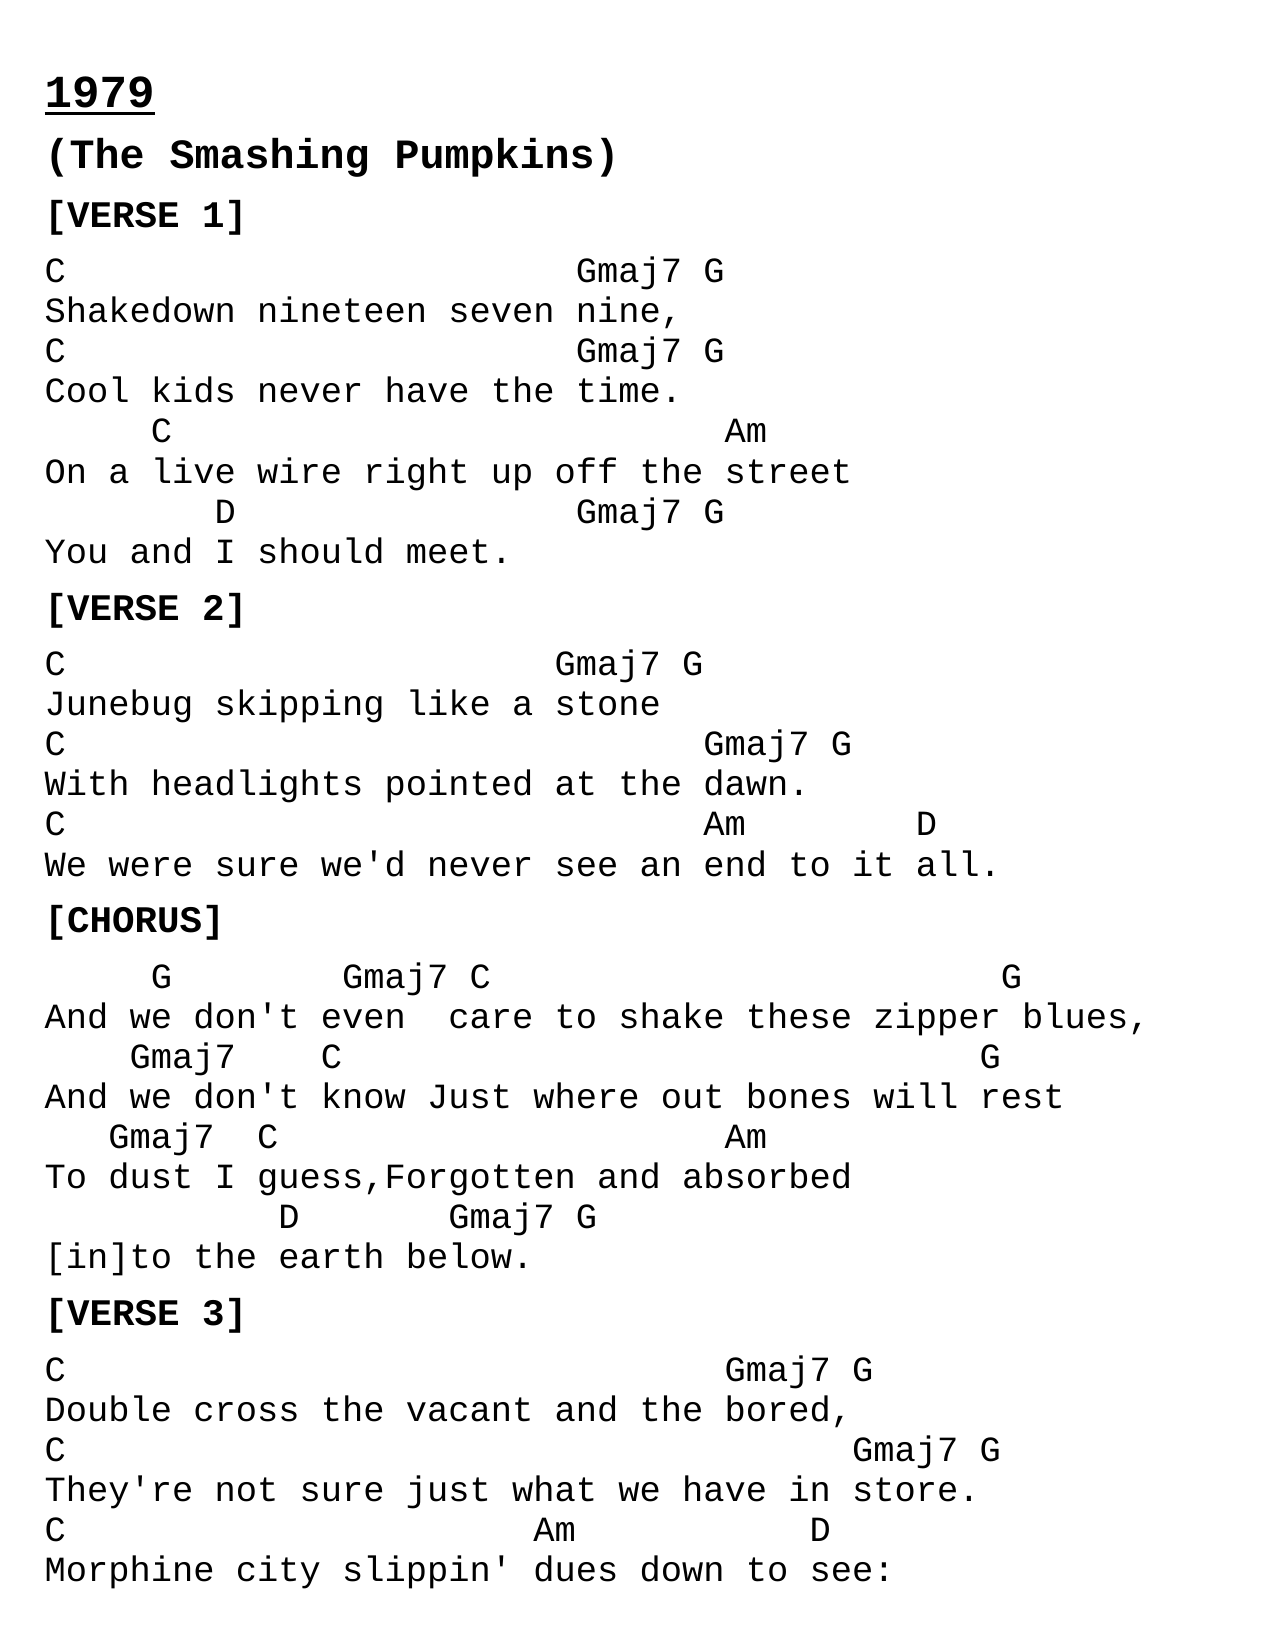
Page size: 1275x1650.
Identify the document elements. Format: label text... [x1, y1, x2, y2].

text Double cross the vacant and the bored, [44, 1392, 1231, 1432]
text Shakedown nineteen seven nine, [44, 293, 1231, 333]
text They're not sure just what we have in store. [44, 1472, 1231, 1512]
text C Gmaj7 G [44, 1352, 1231, 1392]
text C Gmaj7 G [44, 646, 1231, 686]
text You and I should meet. [44, 534, 1231, 574]
text C Gmaj7 G [44, 726, 1231, 766]
text Gmaj7 C Am [44, 1119, 1231, 1159]
text D Gmaj7 G [44, 1199, 1231, 1239]
text And we don't know Just where out bones will rest [44, 1079, 1231, 1119]
text We were sure we'd never see an end to it all. [44, 846, 1231, 887]
text Morphine city slippin' dues down to see: [44, 1552, 1231, 1592]
subtitle [VERSE 2] [44, 589, 1231, 631]
subtitle [VERSE 3] [44, 1294, 1231, 1337]
subtitle [VERSE 1] [44, 196, 1231, 238]
subtitle 1979 [44, 69, 1231, 121]
text D Gmaj7 G [44, 494, 1231, 534]
subtitle (The Smashing Pumpkins) [44, 134, 1231, 181]
text C Gmaj7 G [44, 333, 1231, 373]
text To dust I guess,Forgotten and absorbed [44, 1159, 1231, 1199]
text G Gmaj7 C G [44, 959, 1231, 999]
subtitle [CHORUS] [44, 901, 1231, 944]
text C Gmaj7 G [44, 253, 1231, 293]
text C Am D [44, 806, 1231, 846]
text C Gmaj7 G [44, 1432, 1231, 1472]
text C Am [44, 413, 1231, 453]
text [in]to the earth below. [44, 1239, 1231, 1279]
text C Am D [44, 1512, 1231, 1552]
text With headlights pointed at the dawn. [44, 766, 1231, 806]
text Cool kids never have the time. [44, 373, 1231, 413]
text And we don't even care to shake these zipper blues, [44, 999, 1231, 1039]
text On a live wire right up off the street [44, 453, 1231, 494]
text Junebug skipping like a stone [44, 686, 1231, 726]
text Gmaj7 C G [44, 1039, 1231, 1079]
